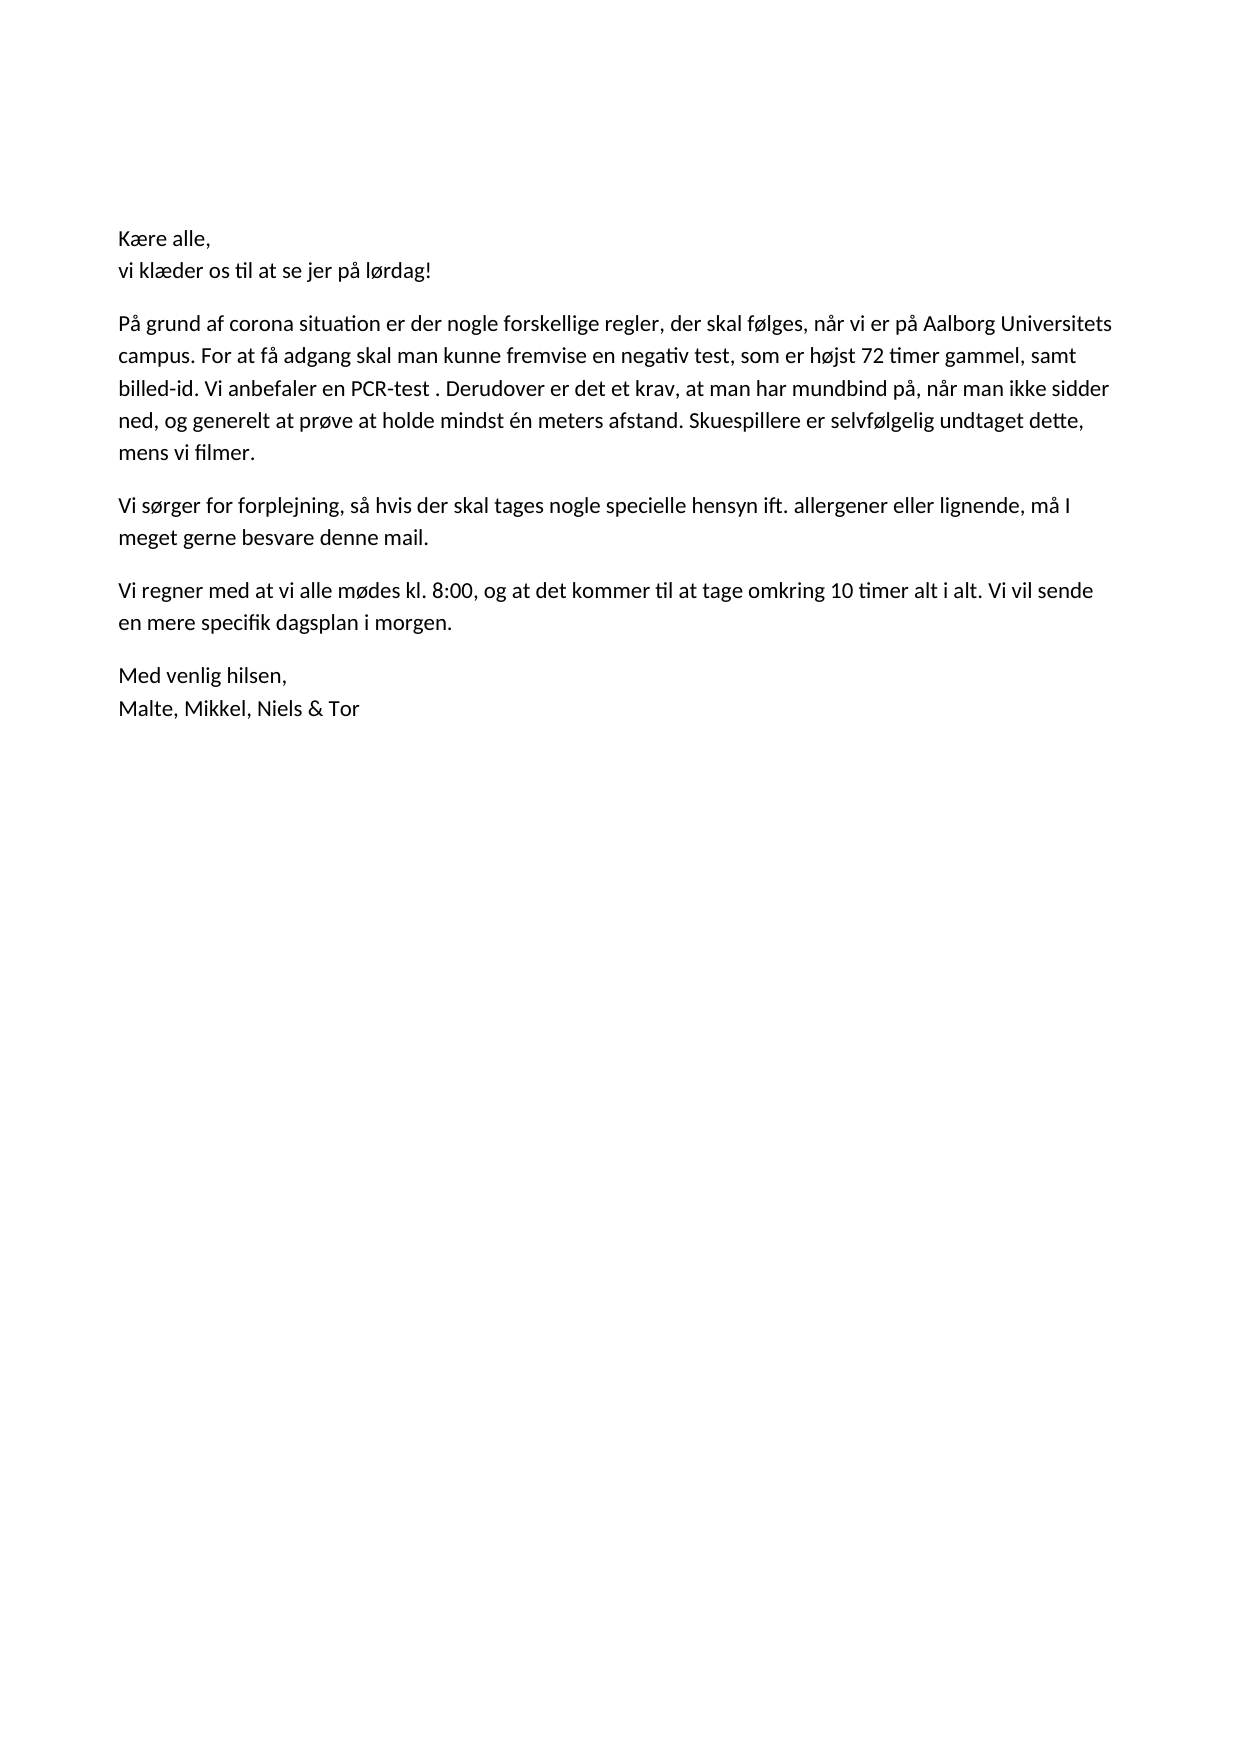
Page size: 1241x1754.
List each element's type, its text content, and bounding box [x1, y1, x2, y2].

text Vi regner med at vi alle mødes kl. 8:00, og at det kommer til at tage omkring 10 timer alt i alt. Vi vil sende en mere specifik dagsplan i morgen. [118, 576, 1122, 637]
text Kære alle, vi klæder os til at se jer på lørdag! [118, 224, 1122, 284]
text På grund af corona situation er der nogle forskellige regler, der skal følges, når vi er på Aalborg Universitets campus. For at få adgang skal man kunne fremvise en negativ test, som er højst 72 timer gammel, samt billed-id. Vi anbefaler en PCR-test . Derudover er det et krav, at man har mundbind på, når man ikke sidder ned, og generelt at prøve at holde mindst én meters afstand. Skuespillere er selvfølgelig undtaget dette, mens vi filmer. [118, 309, 1122, 466]
text Vi sørger for forplejning, så hvis der skal tages nogle specielle hensyn ift. allergener eller lignende, må I meget gerne besvare denne mail. [118, 491, 1122, 551]
text Med venlig hilsen, Malte, Mikkel, Niels & Tor [118, 662, 1122, 722]
